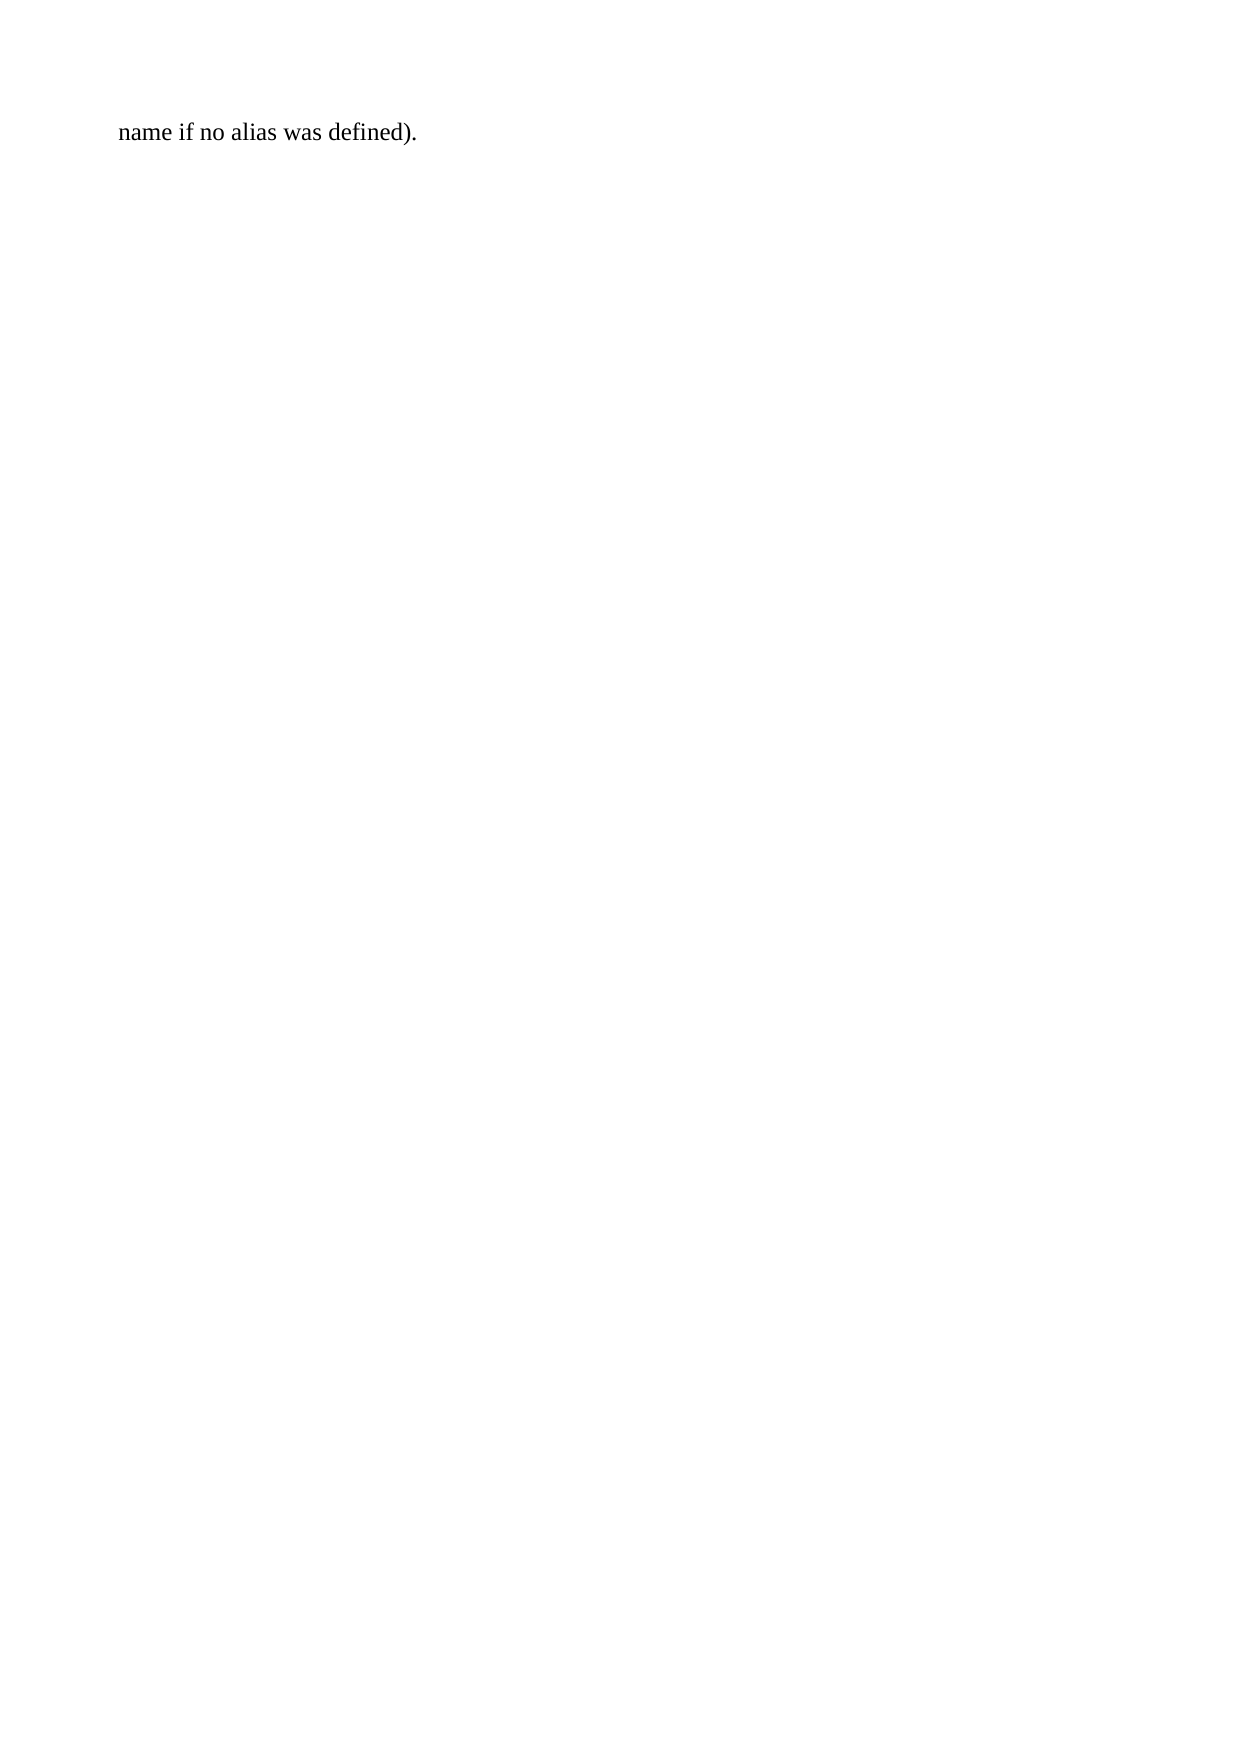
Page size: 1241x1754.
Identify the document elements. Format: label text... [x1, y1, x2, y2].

text name if no alias was defined). [118, 118, 1122, 146]
